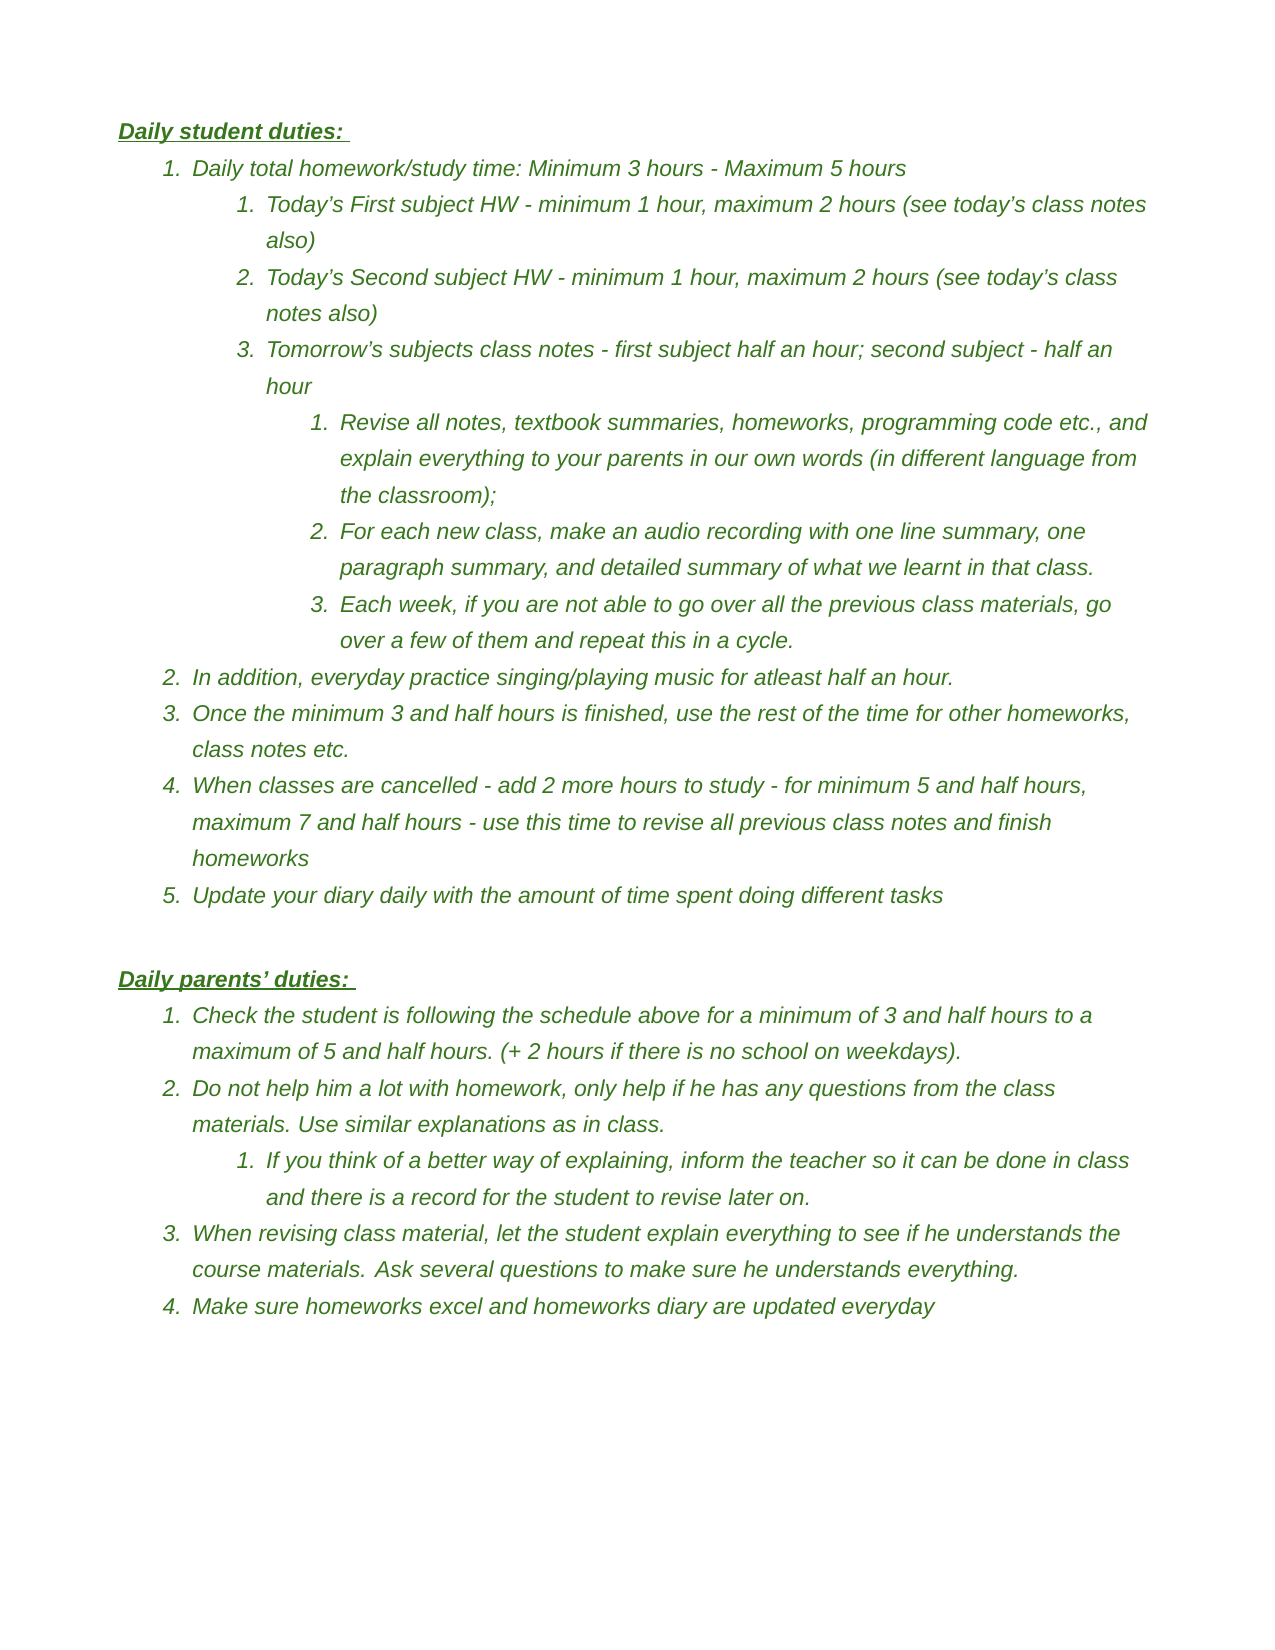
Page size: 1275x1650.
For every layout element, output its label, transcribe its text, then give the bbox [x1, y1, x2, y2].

list Make sure homeworks excel and homeworks diary are updated everyday [162, 1293, 1157, 1319]
list Update your diary daily with the amount of time spent doing different tasks [162, 882, 1157, 908]
text Daily student duties: [118, 118, 1157, 144]
list When classes are cancelled - add 2 more hours to study - for minimum 5 and half hours, maximum 7 and half hours - use this time to revise all previous class notes and finish homeworks [162, 772, 1157, 872]
list In addition, everyday practice singing/playing music for atleast half an hour. [162, 663, 1157, 690]
list Revise all notes, textbook summaries, homeworks, programming code etc., and explain everything to your parents in our own words (in different language from the classroom); [310, 409, 1157, 508]
list Today’s Second subject HW - minimum 1 hour, maximum 2 hours (see today’s class notes also) [236, 263, 1157, 326]
list Do not help him a lot with homework, only help if he has any questions from the class materials. Use similar explanations as in class. [162, 1074, 1157, 1137]
list Once the minimum 3 and half hours is finished, use the rest of the time for other homeworks, class notes etc. [162, 700, 1157, 762]
list If you think of a better way of explaining, inform the teacher so it can be done in class and there is a record for the student to revise later on. [236, 1147, 1157, 1210]
list Check the student is following the schedule above for a minimum of 3 and half hours to a maximum of 5 and half hours. (+ 2 hours if there is no school on weekdays). [162, 1002, 1157, 1064]
list Daily total homework/study time: Minimum 3 hours - Maximum 5 hours [162, 154, 1157, 181]
list Tomorrow’s subjects class notes - first subject half an hour; second subject - half an hour [236, 336, 1157, 399]
text Daily parents’ duties: [118, 966, 1157, 992]
list When revising class material, let the student explain everything to see if he understands the course materials. Ask several questions to make sure he understands everything. [162, 1220, 1157, 1283]
list For each new class, make an audio recording with one line summary, one paragraph summary, and detailed summary of what we learnt in that class. [310, 518, 1157, 581]
list Today’s First subject HW - minimum 1 hour, maximum 2 hours (see today’s class notes also) [236, 191, 1157, 253]
list Each week, if you are not able to go over all the previous class materials, go over a few of them and repeat this in a cycle. [310, 591, 1157, 653]
